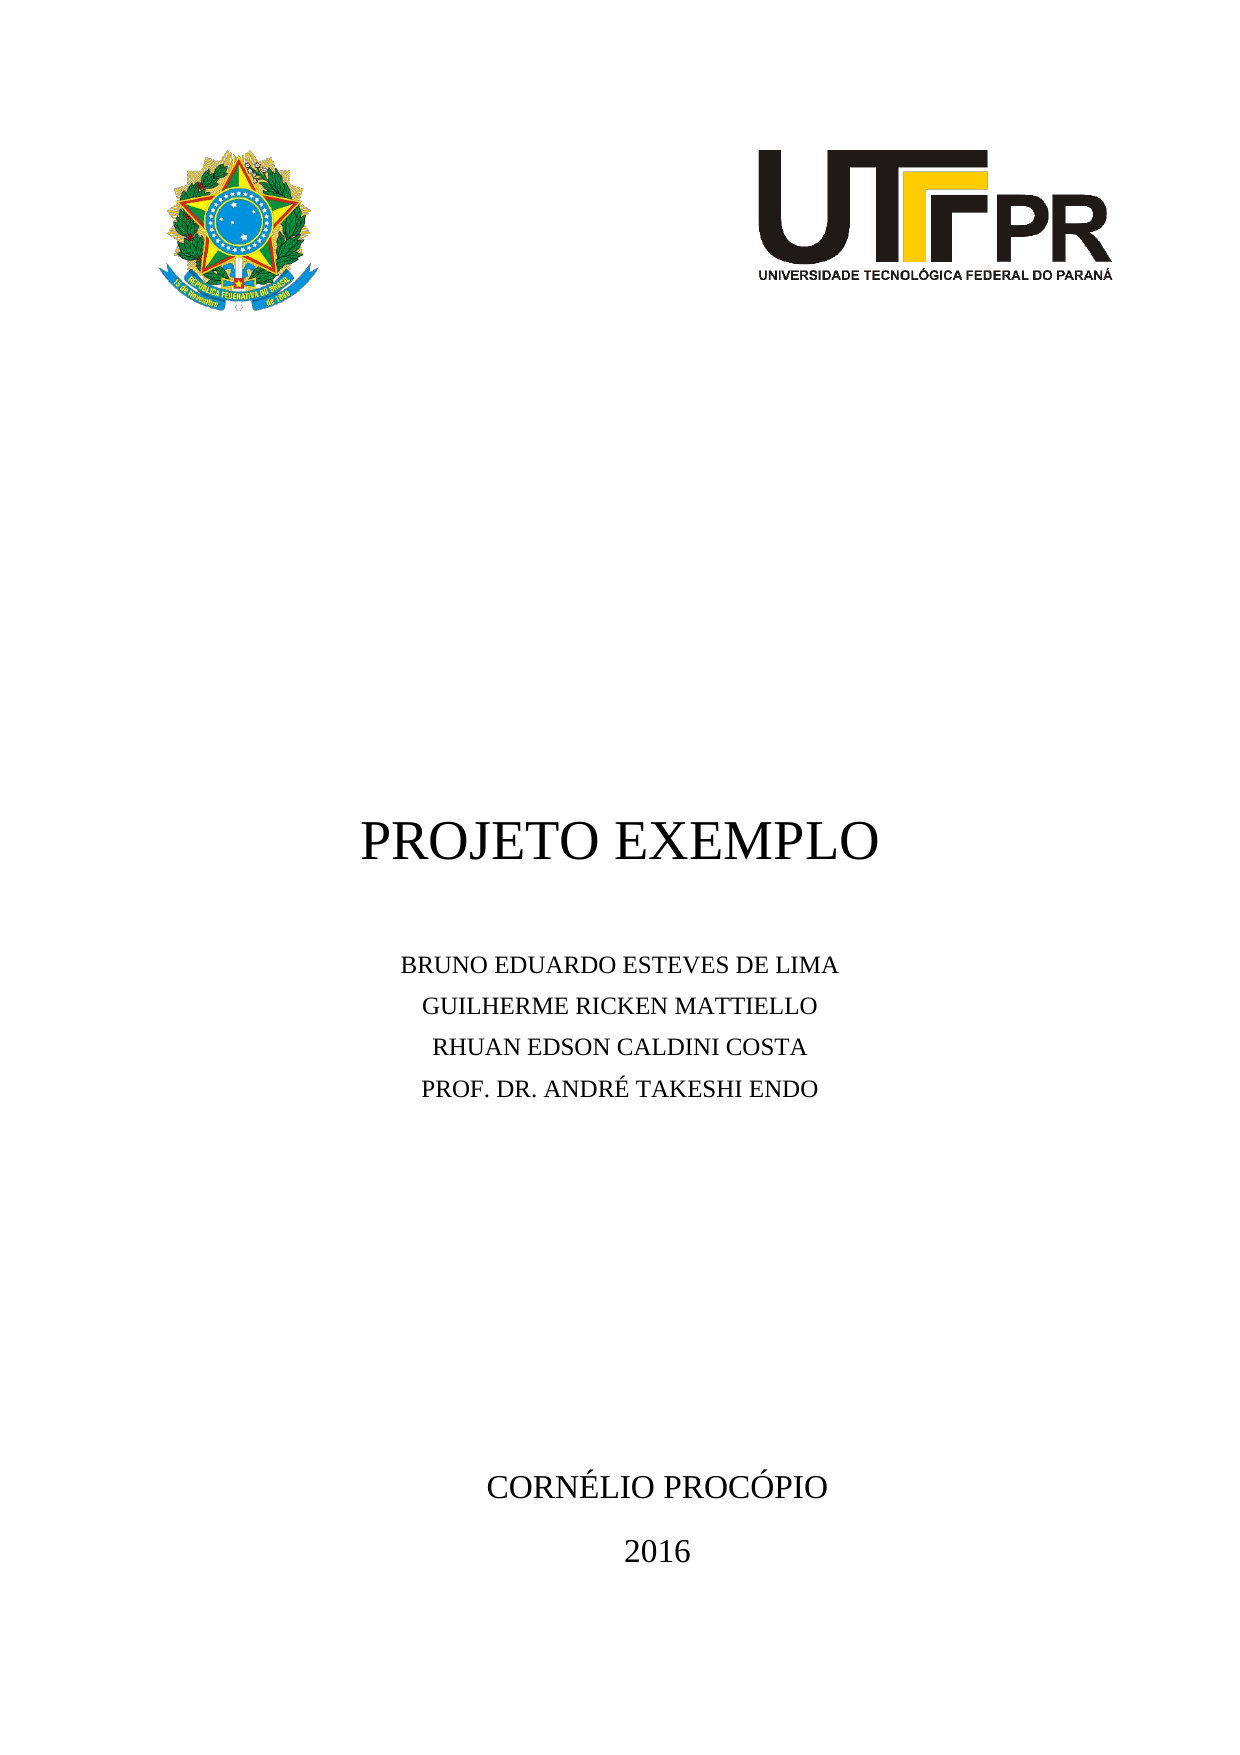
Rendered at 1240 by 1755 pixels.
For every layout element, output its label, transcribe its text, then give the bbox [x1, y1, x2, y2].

text CORNÉLIO PROCÓPIO [150, 1468, 1089, 1506]
text RHUAN EDSON CALDINI COSTA [150, 1032, 1089, 1061]
text PROF. DR. ANDRÉ TAKESHI ENDO [150, 1074, 1089, 1102]
text PROJETO EXEMPLO [150, 807, 1089, 871]
text GUILHERME RICKEN MATTIELLO [150, 991, 1089, 1020]
text 2016 [150, 1531, 1089, 1569]
text BRUNO EDUARDO ESTEVES DE LIMA [150, 950, 1089, 979]
